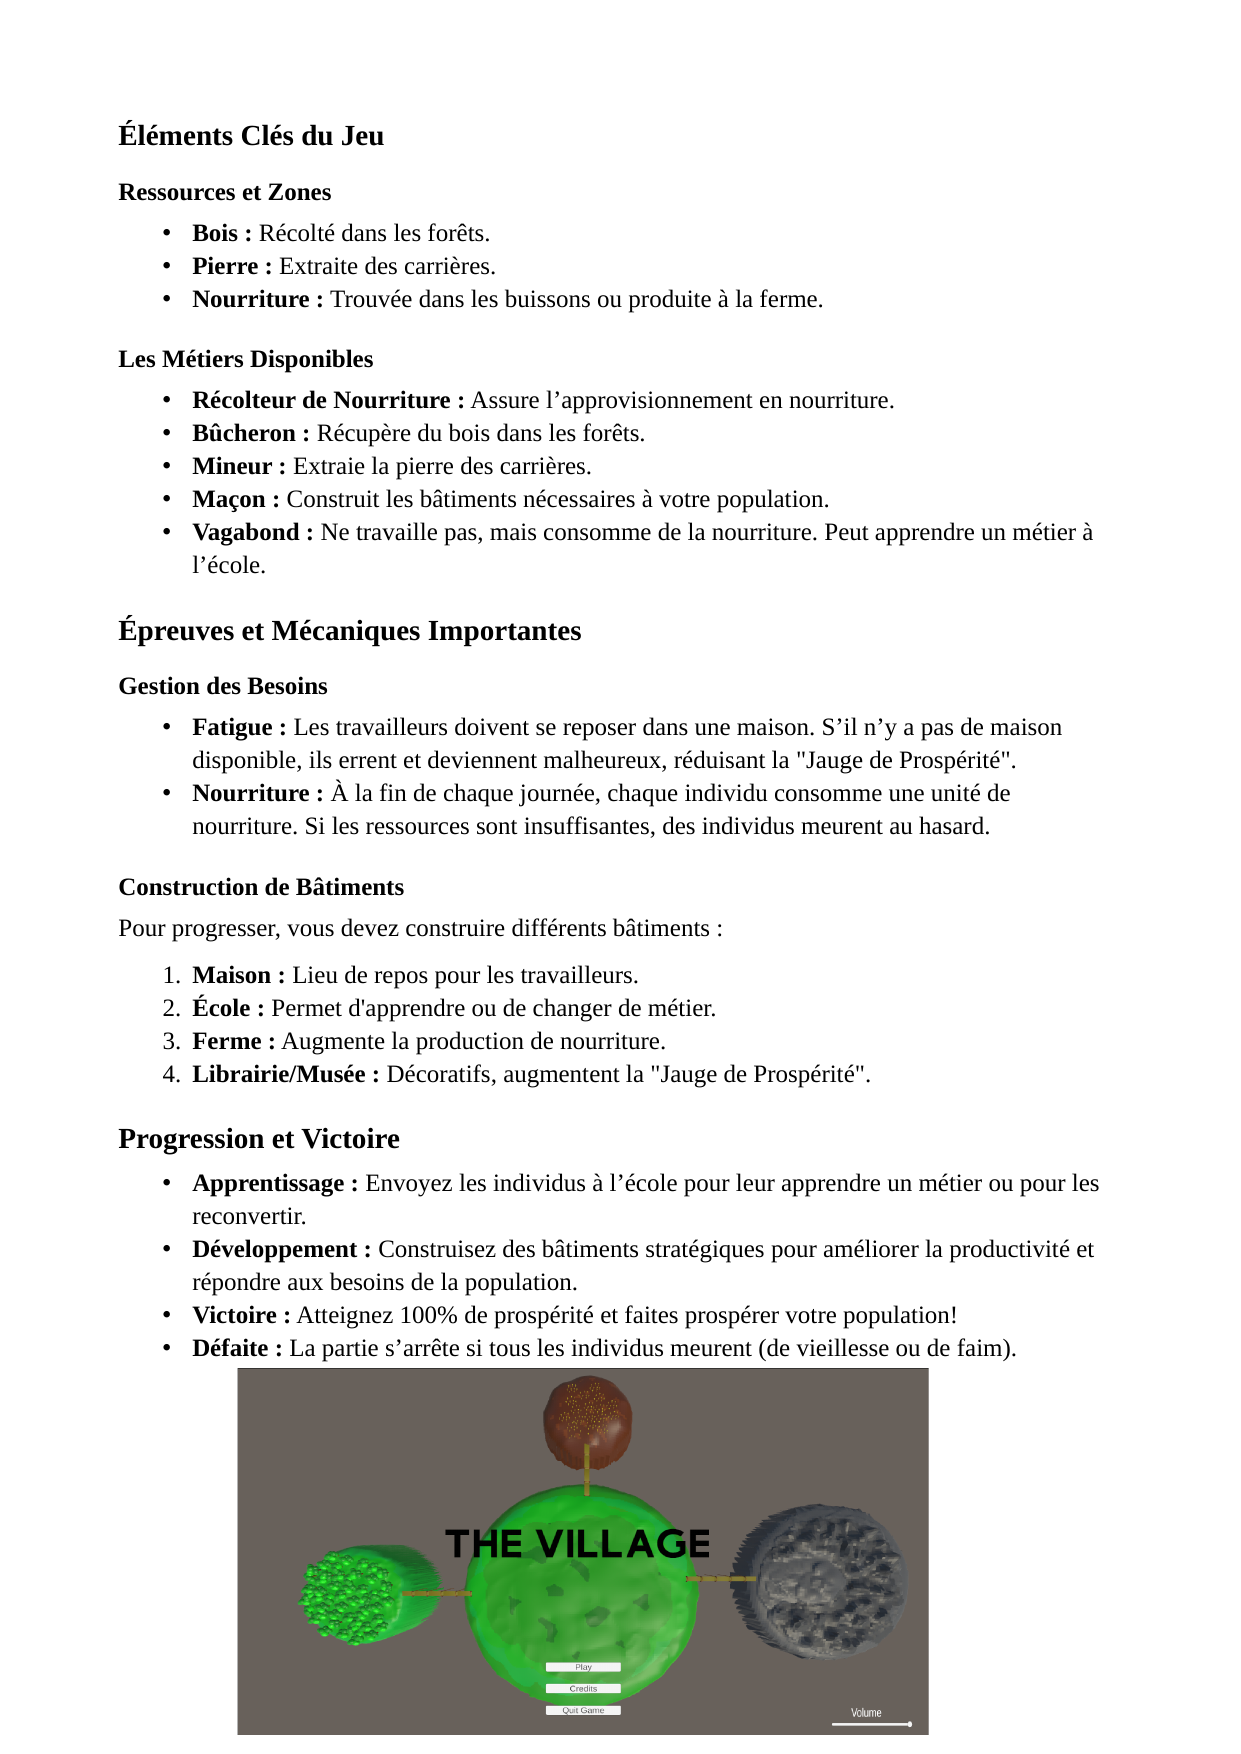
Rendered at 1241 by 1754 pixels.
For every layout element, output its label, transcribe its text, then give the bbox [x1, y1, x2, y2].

list Victoire : Atteignez 100% de prospérité et faites prospérer votre population! [162, 1300, 1122, 1328]
subtitle Les Métiers Disponibles [118, 344, 1122, 373]
list Fatigue : Les travailleurs doivent se reposer dans une maison. S’il n’y a pas de maison disponible, ils errent et deviennent malheureux, réduisant la "Jauge de Prospérité". [162, 712, 1122, 774]
list École : Permet d'apprendre ou de changer de métier. [162, 993, 1122, 1022]
subtitle Ressources et Zones [118, 177, 1122, 205]
list Ferme : Augmente la production de nourriture. [162, 1026, 1122, 1055]
list Mineur : Extraie la pierre des carrières. [162, 451, 1122, 480]
subtitle Construction de Bâtiments [118, 872, 1122, 900]
subtitle Gestion des Besoins [118, 671, 1122, 700]
list Nourriture : Trouvée dans les buissons ou produite à la ferme. [162, 284, 1122, 313]
list Vagabond : Ne travaille pas, mais consomme de la nourriture. Peut apprendre un métier à l’école. [162, 517, 1122, 579]
list Maison : Lieu de repos pour les travailleurs. [162, 960, 1122, 989]
list Défaite : La partie s’arrête si tous les individus meurent (de vieillesse ou de faim). [162, 1333, 1122, 1362]
picture [237, 1368, 929, 1735]
list Apprentissage : Envoyez les individus à l’école pour leur apprendre un métier ou pour les reconvertir. [162, 1168, 1122, 1229]
list Développement : Construisez des bâtiments stratégiques pour améliorer la productivité et répondre aux besoins de la population. [162, 1234, 1122, 1296]
list Récolteur de Nourriture : Assure l’approvisionnement en nourriture. [162, 385, 1122, 414]
text Pour progresser, vous devez construire différents bâtiments : [118, 913, 1122, 942]
subtitle Épreuves et Mécaniques Importantes [118, 613, 1122, 646]
list Bûcheron : Récupère du bois dans les forêts. [162, 418, 1122, 447]
list Maçon : Construit les bâtiments nécessaires à votre population. [162, 484, 1122, 513]
list Bois : Récolté dans les forêts. [162, 218, 1122, 247]
list Nourriture : À la fin de chaque journée, chaque individu consomme une unité de nourriture. Si les ressources sont insuffisantes, des individus meurent au hasard. [162, 778, 1122, 840]
list Pierre : Extraite des carrières. [162, 251, 1122, 280]
subtitle Éléments Clés du Jeu [118, 118, 1122, 152]
list Librairie/Musée : Décoratifs, augmentent la "Jauge de Prospérité". [162, 1059, 1122, 1088]
subtitle Progression et Victoire [118, 1122, 1122, 1155]
